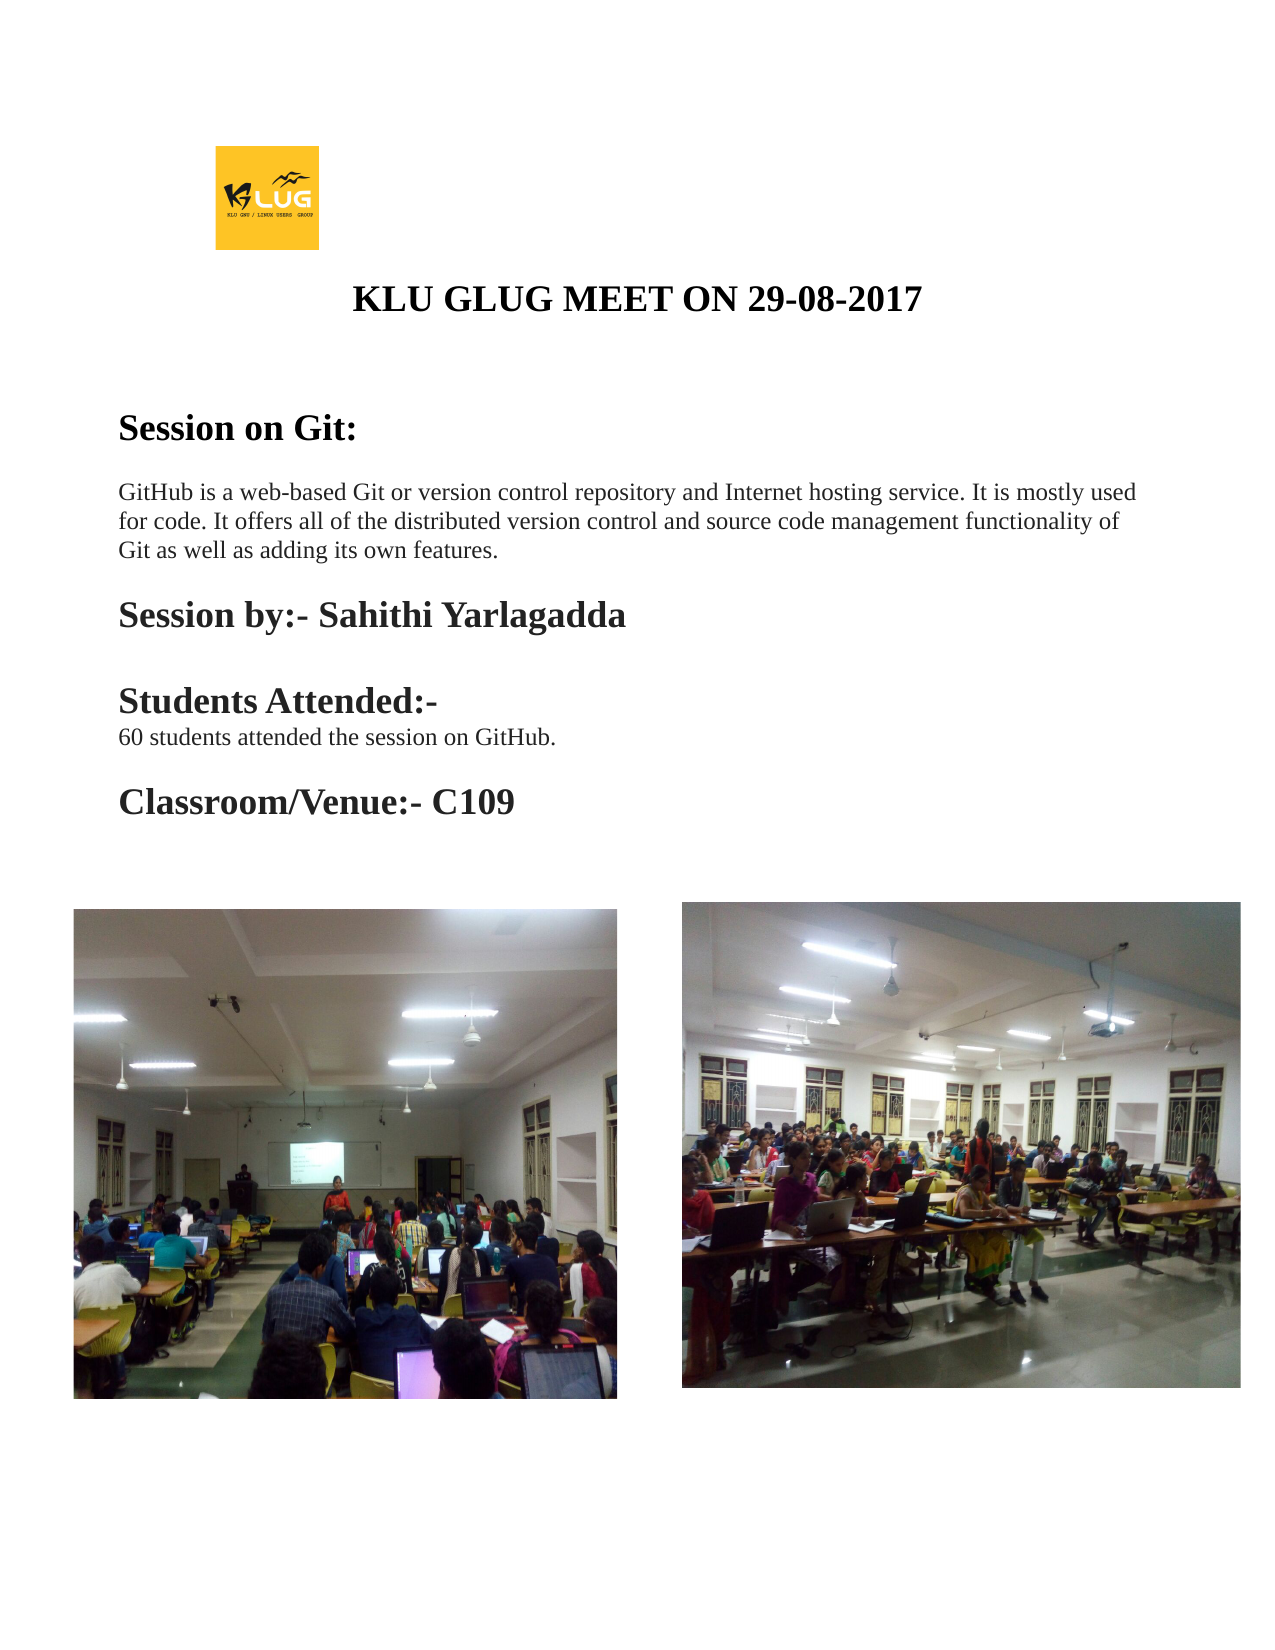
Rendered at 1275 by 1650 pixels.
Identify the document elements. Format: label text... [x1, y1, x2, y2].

text Students Attended:- [118, 679, 1157, 722]
text Session on Git: [118, 406, 1157, 449]
text KLU GLUG MEET ON 29-08-2017 [118, 276, 1157, 319]
text 60 students attended the session on GitHub. [118, 722, 1157, 751]
picture [215, 146, 319, 250]
text Classroom/Venue:- C109 [118, 779, 1157, 822]
text GitHub is a web-based Git or version control repository and Internet hosting service. It is mostly used for code. It offers all of the distributed version control and source code management functionality of Git as well as adding its own features. [118, 477, 1157, 564]
picture [73, 909, 618, 1399]
text Session by:- Sahithi Yarlagadda [118, 592, 1157, 636]
picture [682, 902, 1241, 1388]
